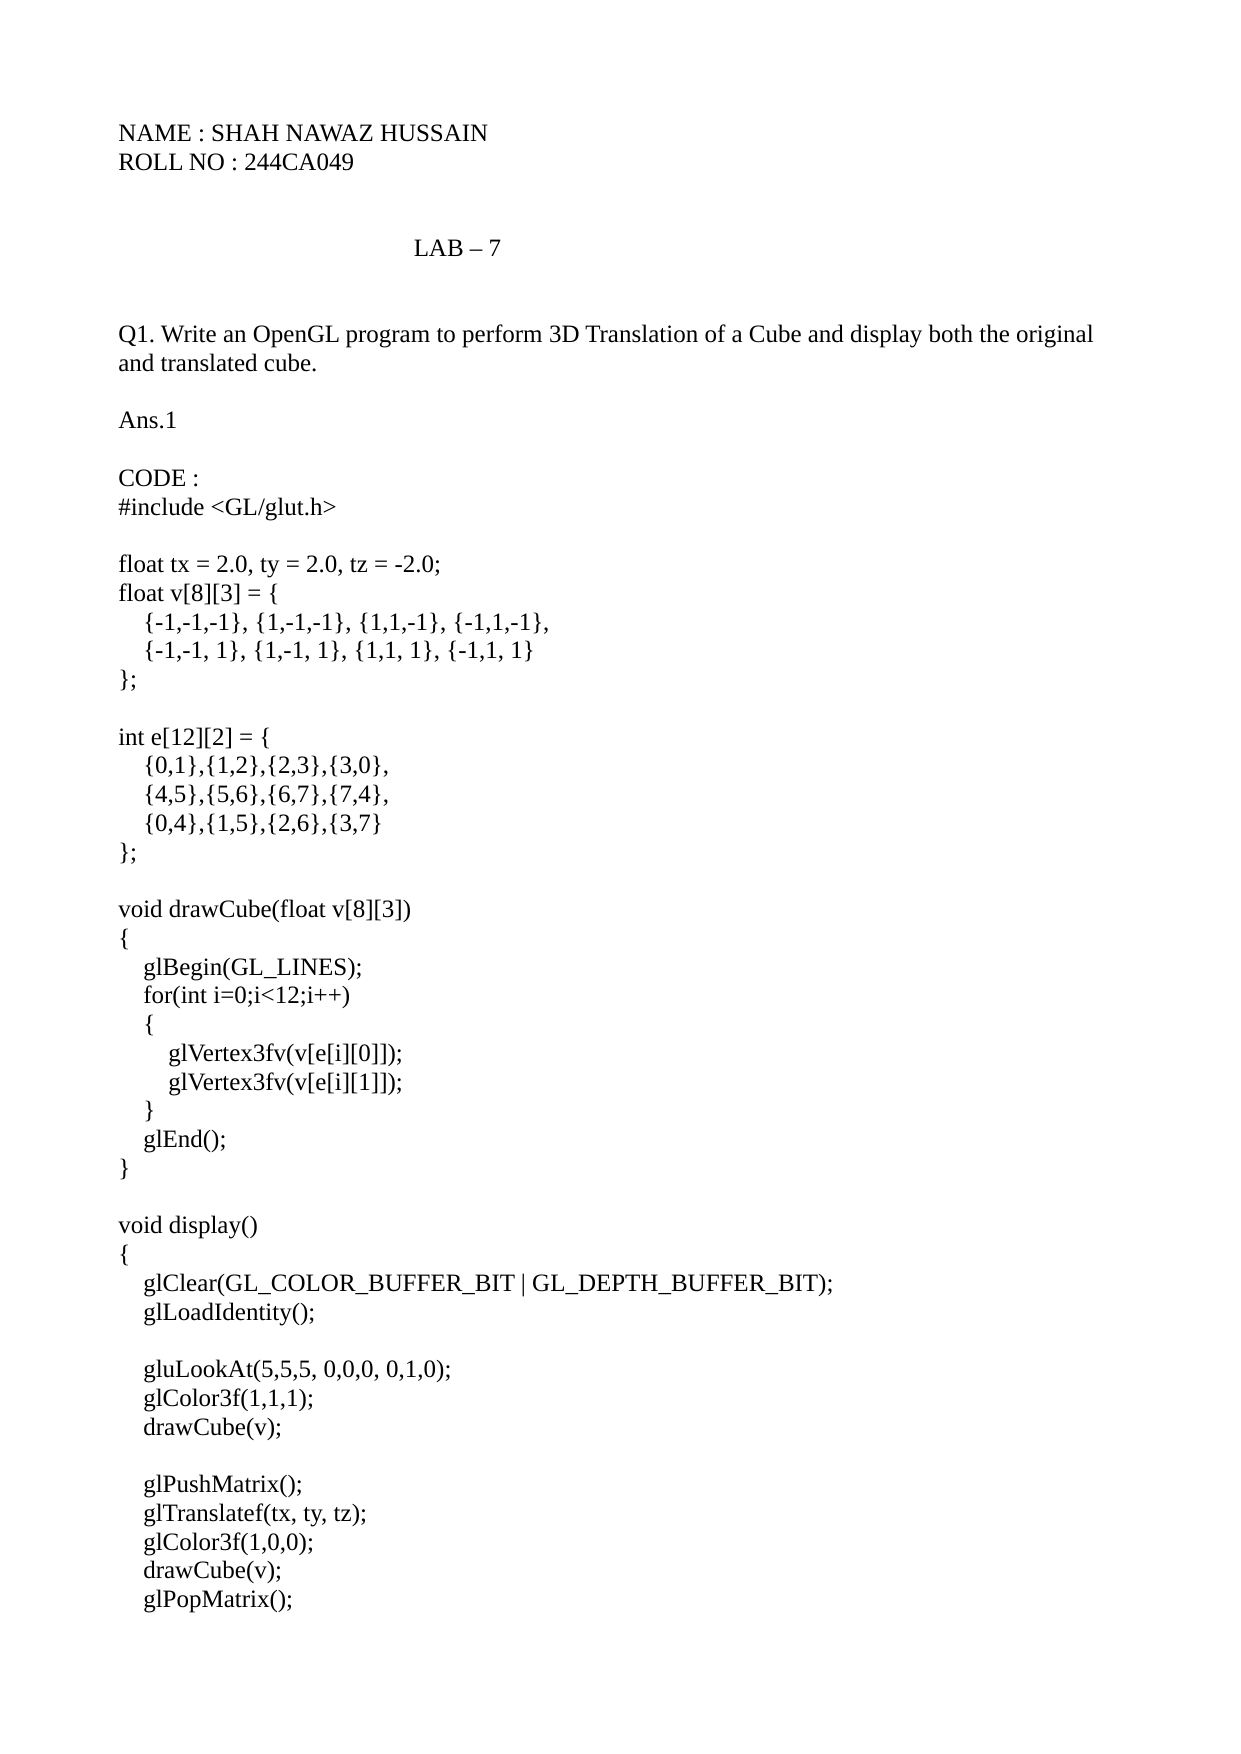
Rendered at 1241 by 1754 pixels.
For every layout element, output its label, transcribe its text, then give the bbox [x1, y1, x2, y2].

text void display() [118, 1211, 1122, 1239]
text }; [118, 837, 1122, 866]
text {4,5},{5,6},{6,7},{7,4}, [118, 779, 1122, 808]
text NAME : SHAH NAWAZ HUSSAIN [118, 118, 1122, 147]
text CODE : [118, 463, 1122, 492]
text drawCube(v); [118, 1412, 1122, 1441]
text glVertex3fv(v[e[i][1]]); [118, 1067, 1122, 1096]
text glVertex3fv(v[e[i][0]]); [118, 1038, 1122, 1067]
text } [118, 1096, 1122, 1124]
text glLoadIdentity(); [118, 1297, 1122, 1326]
text float tx = 2.0, ty = 2.0, tz = -2.0; [118, 549, 1122, 578]
text glTranslatef(tx, ty, tz); [118, 1498, 1122, 1527]
text ROLL NO : 244CA049 [118, 147, 1122, 176]
text glColor3f(1,0,0); [118, 1527, 1122, 1556]
text void drawCube(float v[8][3]) [118, 894, 1122, 923]
text LAB – 7 [118, 233, 1122, 262]
text Q1. Write an OpenGL program to perform 3D Translation of a Cube and display both the original and translated cube. [118, 319, 1122, 377]
text {-1,-1, 1}, {1,-1, 1}, {1,1, 1}, {-1,1, 1} [118, 636, 1122, 664]
text glPopMatrix(); [118, 1584, 1122, 1613]
text { [118, 1009, 1122, 1038]
text drawCube(v); [118, 1556, 1122, 1584]
text glColor3f(1,1,1); [118, 1383, 1122, 1412]
text } [118, 1153, 1122, 1182]
text for(int i=0;i<12;i++) [118, 981, 1122, 1009]
text glClear(GL_COLOR_BUFFER_BIT | GL_DEPTH_BUFFER_BIT); [118, 1268, 1122, 1297]
text }; [118, 664, 1122, 693]
text gluLookAt(5,5,5, 0,0,0, 0,1,0); [118, 1354, 1122, 1383]
text {-1,-1,-1}, {1,-1,-1}, {1,1,-1}, {-1,1,-1}, [118, 607, 1122, 636]
text glPushMatrix(); [118, 1469, 1122, 1498]
text float v[8][3] = { [118, 578, 1122, 607]
text Ans.1 [118, 406, 1122, 463]
text glEnd(); [118, 1124, 1122, 1153]
text {0,4},{1,5},{2,6},{3,7} [118, 808, 1122, 837]
text glBegin(GL_LINES); [118, 952, 1122, 981]
text { [118, 1239, 1122, 1268]
text { [118, 923, 1122, 952]
text int e[12][2] = { [118, 722, 1122, 751]
text #include <GL/glut.h> [118, 492, 1122, 521]
text {0,1},{1,2},{2,3},{3,0}, [118, 751, 1122, 779]
